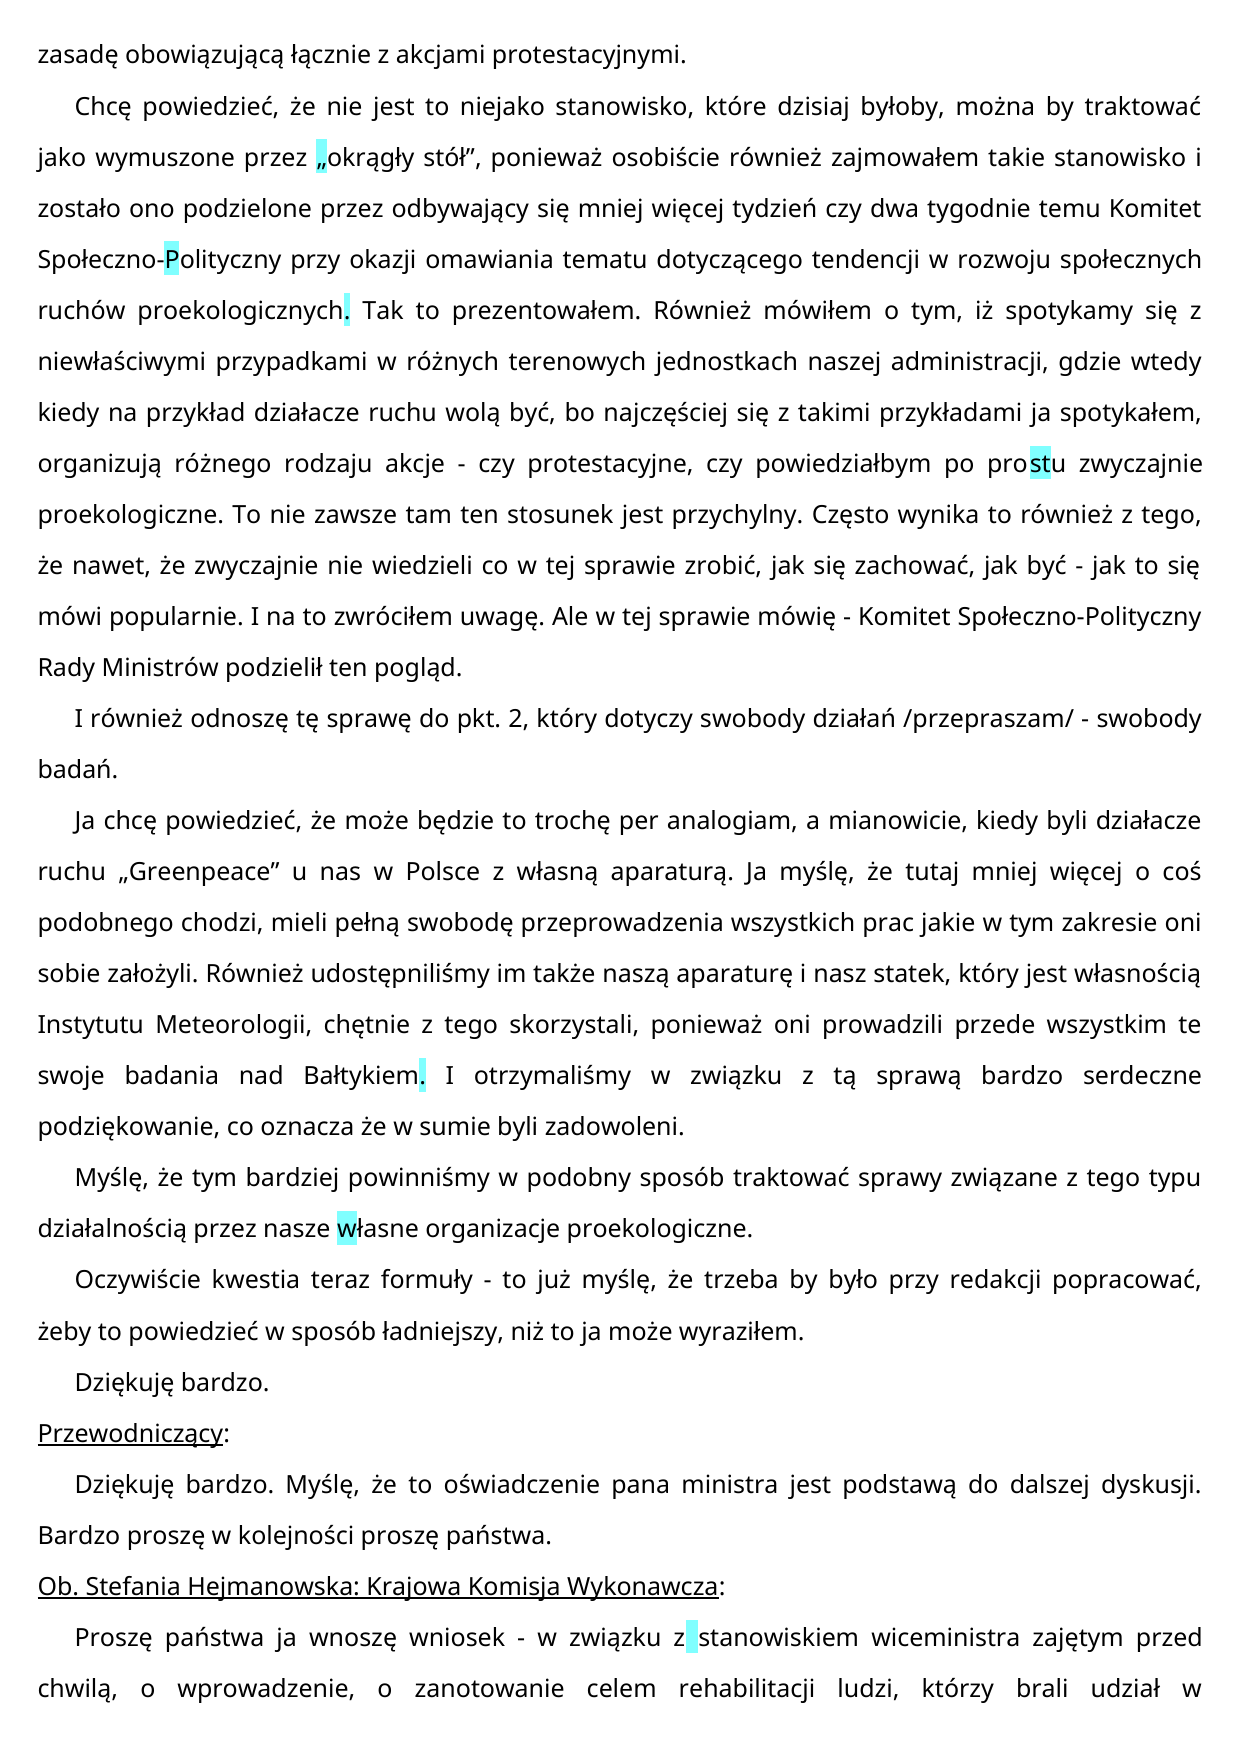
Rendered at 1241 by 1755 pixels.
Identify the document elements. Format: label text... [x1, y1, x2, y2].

text Chcę powiedzieć, że nie jest to niejako stanowisko, które dzisiaj byłoby, można by traktować jako wymuszone przez „okrągły stół”, ponieważ osobiście również zajmowałem takie stanowisko i zostało ono podzielone przez odbywający się mniej więcej tydzień czy dwa tygodnie temu Komitet Społeczno-Polityczny przy okazji omawiania tematu dotyczącego tendencji w rozwoju społecznych ruchów proekologicznych. Tak to prezentowałem. Również mówiłem o tym, iż spotykamy się z niewłaściwymi przypadkami w różnych terenowych jednostkach naszej administracji, gdzie wtedy kiedy na przykład działacze ruchu wolą być, bo najczęściej się z takimi przykładami ja spotykałem, organizują różnego rodzaju akcje - czy protestacyjne, czy powiedziałbym po prostu zwyczajnie proekologiczne. To nie zawsze tam ten stosunek jest przychylny. Często wynika to również z tego, że nawet, że zwyczajnie nie wiedzieli co w tej sprawie zrobić, jak się zachować, jak być - jak to się mówi popularnie. I na to zwróciłem uwagę. Ale w tej sprawie mówię - Komitet Społeczno-Polityczny Rady Ministrów podzielił ten pogląd. [37, 88, 1203, 684]
text zasadę obowiązującą łącznie z akcjami protestacyjnymi. [37, 37, 1203, 71]
text Myślę, że tym bardziej powinniśmy w podobny sposób traktować sprawy związane z tego typu działalnością przez nasze własne organizacje proekologiczne. [37, 1160, 1203, 1245]
text Przewodniczący: [37, 1415, 1203, 1449]
text Dziękuję bardzo. [37, 1364, 1203, 1398]
text Ob. Stefania Hejmanowska: Krajowa Komisja Wykonawcza: [37, 1568, 1203, 1602]
text I również odnoszę tę sprawę do pkt. 2, który dotyczy swobody działań /przepraszam/ - swobody badań. [37, 701, 1203, 786]
text Oczywiście kwestia teraz formuły - to już myślę, że trzeba by było przy redakcji popracować, żeby to powiedzieć w sposób ładniejszy, niż to ja może wyraziłem. [37, 1262, 1203, 1347]
text Proszę państwa ja wnoszę wniosek - w związku z stanowiskiem wiceministra zajętym przed chwilą, o wprowadzenie, o zanotowanie celem rehabilitacji ludzi, którzy brali udział w [37, 1619, 1203, 1704]
text Ja chcę powiedzieć, że może będzie to trochę per analogiam, a mianowicie, kiedy byli działacze ruchu „Greenpeace” u nas w Polsce z własną aparaturą. Ja myślę, że tutaj mniej więcej o coś podobnego chodzi, mieli pełną swobodę przeprowadzenia wszystkich prac jakie w tym zakresie oni sobie założyli. Również udostępniliśmy im także naszą aparaturę i nasz statek, który jest własnością Instytutu Meteorologii, chętnie z tego skorzystali, ponieważ oni prowadzili przede wszystkim te swoje badania nad Bałtykiem. I otrzymaliśmy w związku z tą sprawą bardzo serdeczne podziękowanie, co oznacza że w sumie byli zadowoleni. [37, 803, 1203, 1143]
text Dziękuję bardzo. Myślę, że to oświadczenie pana ministra jest podstawą do dalszej dyskusji. Bardzo proszę w kolejności proszę państwa. [37, 1466, 1203, 1551]
